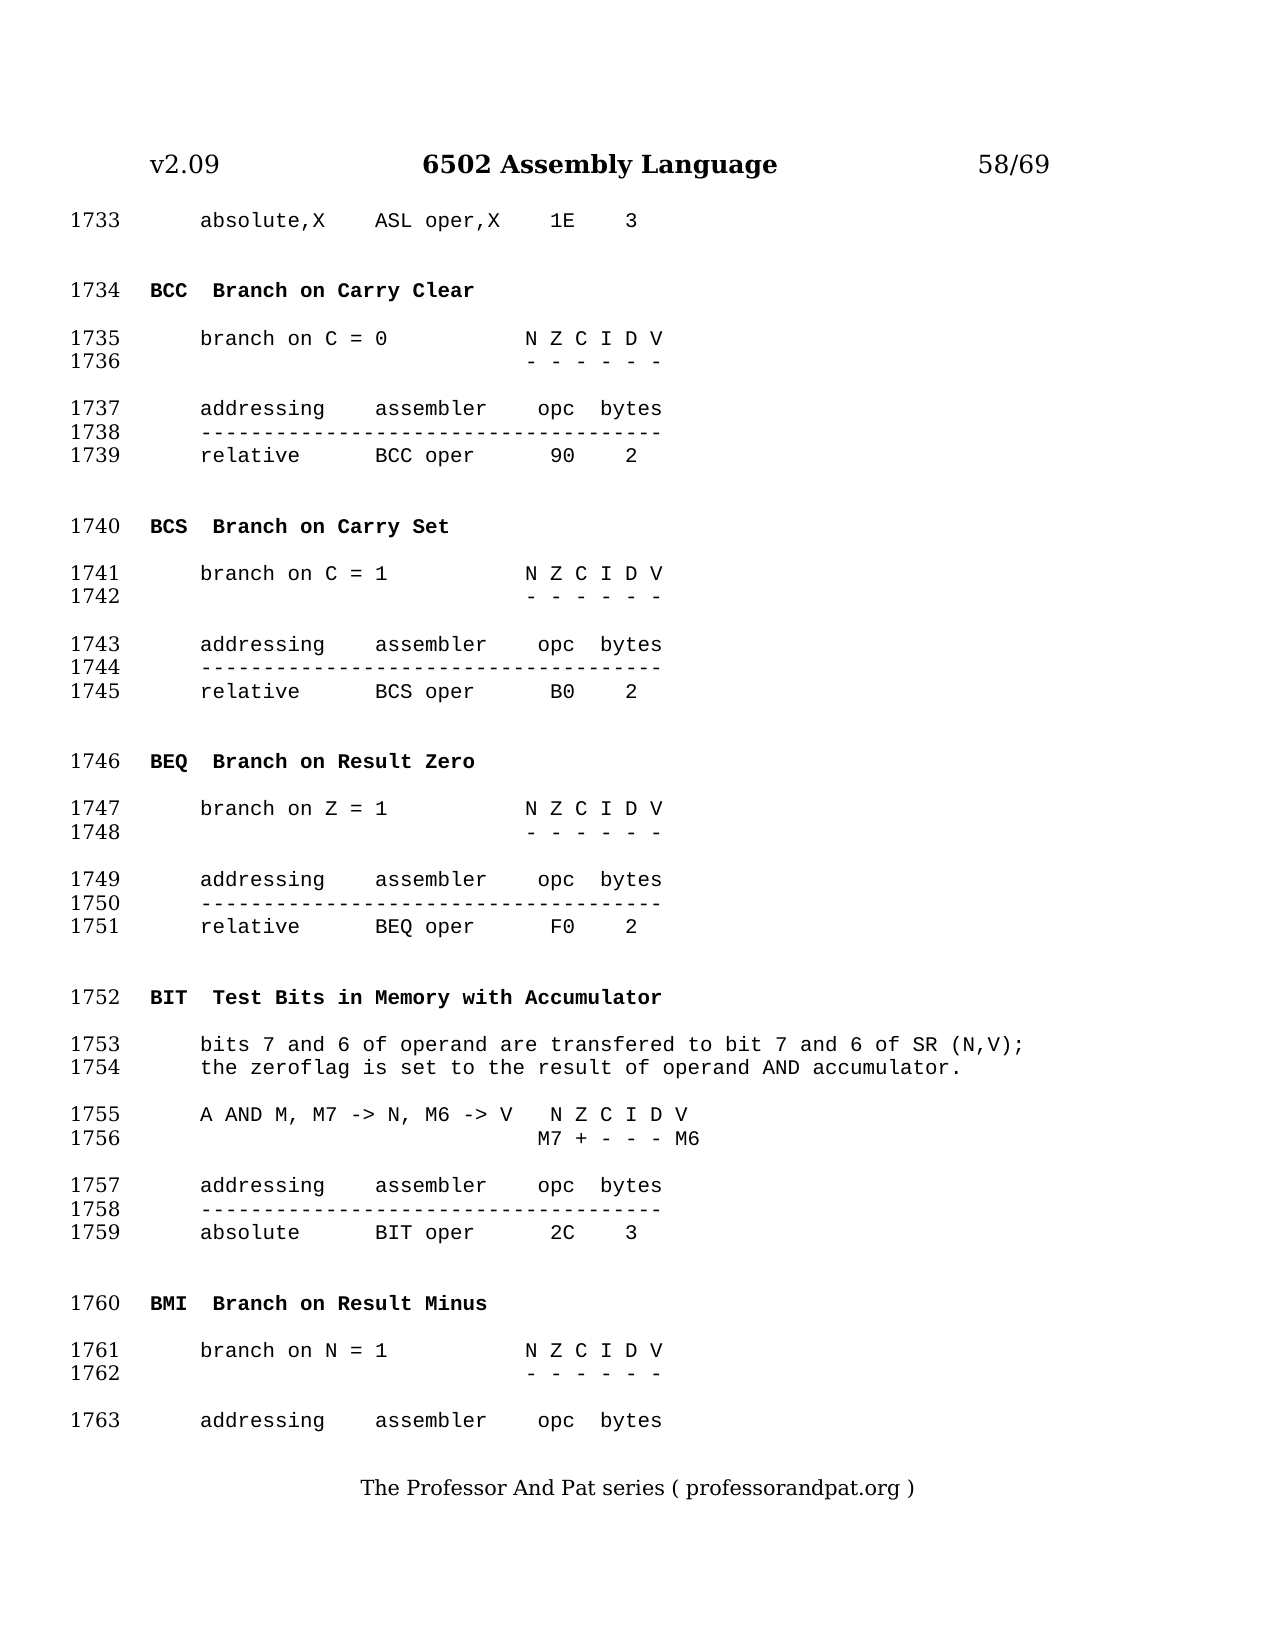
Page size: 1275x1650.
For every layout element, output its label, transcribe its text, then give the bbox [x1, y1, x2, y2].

text bits 7 and 6 of operand are transfered to bit 7 and 6 of SR (N,V); [150, 1034, 1125, 1057]
text addressing assembler opc bytes [150, 1411, 1125, 1434]
text relative BEQ oper F0 2 [150, 916, 1125, 940]
text relative BCC oper 90 2 [150, 445, 1125, 469]
text - - - - - - [150, 822, 1125, 846]
text ------------------------------------- [150, 657, 1125, 681]
text BCC Branch on Carry Clear [150, 281, 1125, 304]
text - - - - - - [150, 351, 1125, 375]
text M7 + - - - M6 [150, 1128, 1125, 1152]
text BMI Branch on Result Minus [150, 1293, 1125, 1316]
text the zeroflag is set to the result of operand AND accumulator. [150, 1057, 1125, 1081]
text branch on Z = 1 N Z C I D V [150, 798, 1125, 822]
text branch on C = 1 N Z C I D V [150, 563, 1125, 587]
text ------------------------------------- [150, 1199, 1125, 1222]
text BCS Branch on Carry Set [150, 516, 1125, 539]
text addressing assembler opc bytes [150, 398, 1125, 422]
text BEQ Branch on Result Zero [150, 751, 1125, 775]
text absolute,X ASL oper,X 1E 3 [150, 210, 1125, 233]
text ------------------------------------- [150, 422, 1125, 445]
text - - - - - - [150, 1363, 1125, 1387]
text branch on N = 1 N Z C I D V [150, 1340, 1125, 1363]
text addressing assembler opc bytes [150, 869, 1125, 893]
text BIT Test Bits in Memory with Accumulator [150, 987, 1125, 1010]
text addressing assembler opc bytes [150, 1175, 1125, 1199]
text addressing assembler opc bytes [150, 634, 1125, 657]
text - - - - - - [150, 587, 1125, 610]
text branch on C = 0 N Z C I D V [150, 328, 1125, 351]
text ------------------------------------- [150, 893, 1125, 916]
text A AND M, M7 -> N, M6 -> V N Z C I D V [150, 1104, 1125, 1128]
text absolute BIT oper 2C 3 [150, 1222, 1125, 1246]
text relative BCS oper B0 2 [150, 681, 1125, 704]
